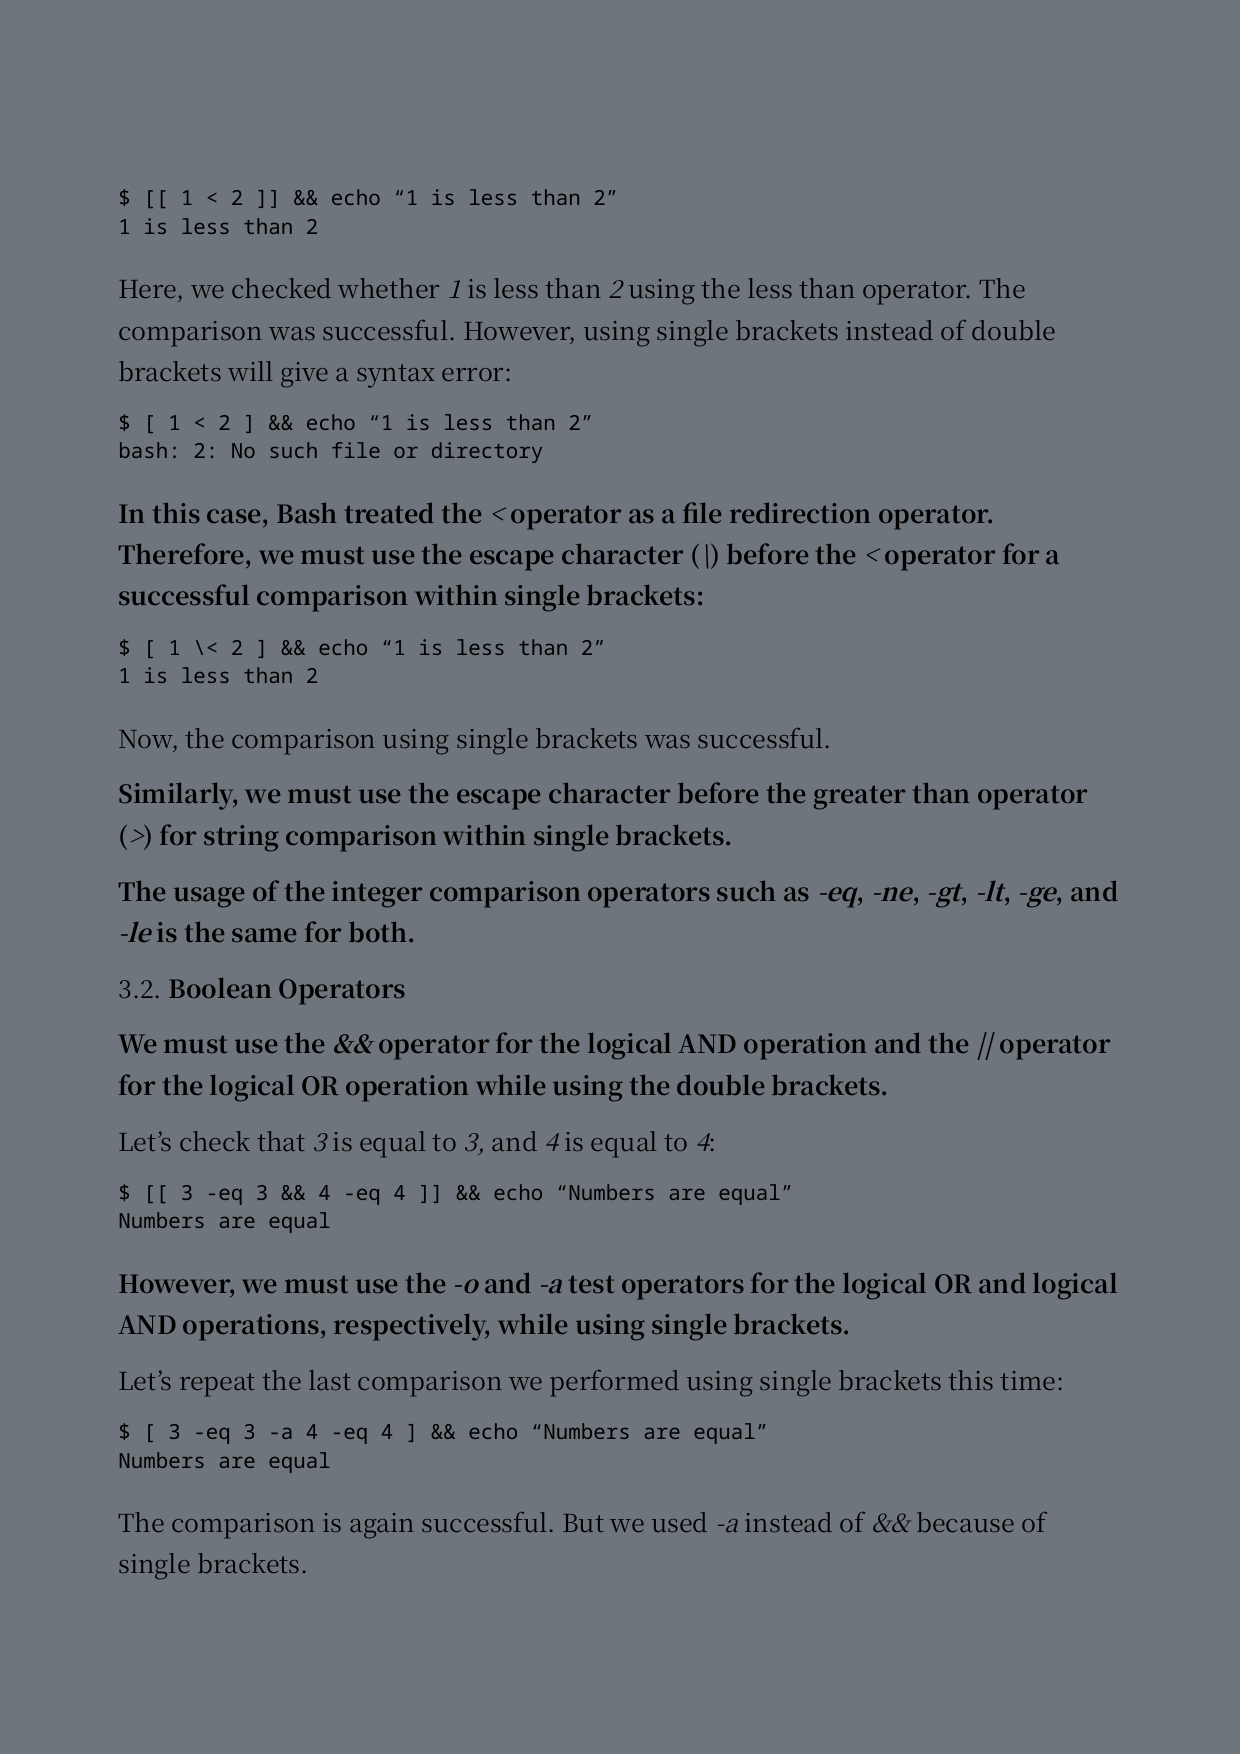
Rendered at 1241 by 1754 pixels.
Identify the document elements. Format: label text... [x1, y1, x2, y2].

text $ [ 3 -eq 3 -a 4 -eq 4 ] && echo “Numbers are equal” [118, 1417, 1122, 1446]
text bash: 2: No such file or directory [118, 437, 1122, 465]
text However, we must use the -o and -a test operators for the logical OR and logical AND operations, respectively, while using single brackets. [118, 1264, 1122, 1342]
text Numbers are equal [118, 1446, 1122, 1474]
text 1 is less than 2 [118, 661, 1122, 690]
text Numbers are equal [118, 1206, 1122, 1235]
text $ [ 1 \< 2 ] && echo “1 is less than 2” [118, 633, 1122, 661]
text 3.2. Boolean Operators [118, 969, 1122, 1005]
text The usage of the integer comparison operators such as -eq, -ne, -gt, -lt, -ge, and -le is the same for both. [118, 872, 1122, 949]
text $ [[ 3 -eq 3 && 4 -eq 4 ]] && echo “Numbers are equal” [118, 1178, 1122, 1206]
text Now, the comparison using single brackets was successful. [118, 719, 1122, 755]
text 1 is less than 2 [118, 212, 1122, 240]
text Here, we checked whether 1 is less than 2 using the less than operator. The comparison was successful. However, using single brackets instead of double brackets will give a syntax error: [118, 270, 1122, 388]
text We must use the && operator for the logical AND operation and the || operator for the logical OR operation while using the double brackets. [118, 1025, 1122, 1102]
text In this case, Bash treated the < operator as a file redirection operator. Therefore, we must use the escape character (\) before the < operator for a successful comparison within single brackets: [118, 494, 1122, 613]
text Let’s repeat the last comparison we performed using single brackets this time: [118, 1361, 1122, 1397]
text Similarly, we must use the escape character before the greater than operator (>) for string comparison within single brackets. [118, 775, 1122, 852]
text Let’s check that 3 is equal to 3, and 4 is equal to 4: [118, 1122, 1122, 1158]
text $ [[ 1 < 2 ]] && echo “1 is less than 2” [118, 183, 1122, 212]
text $ [ 1 < 2 ] && echo “1 is less than 2” [118, 408, 1122, 437]
text The comparison is again successful. But we used -a instead of && because of single brackets. [118, 1504, 1122, 1581]
